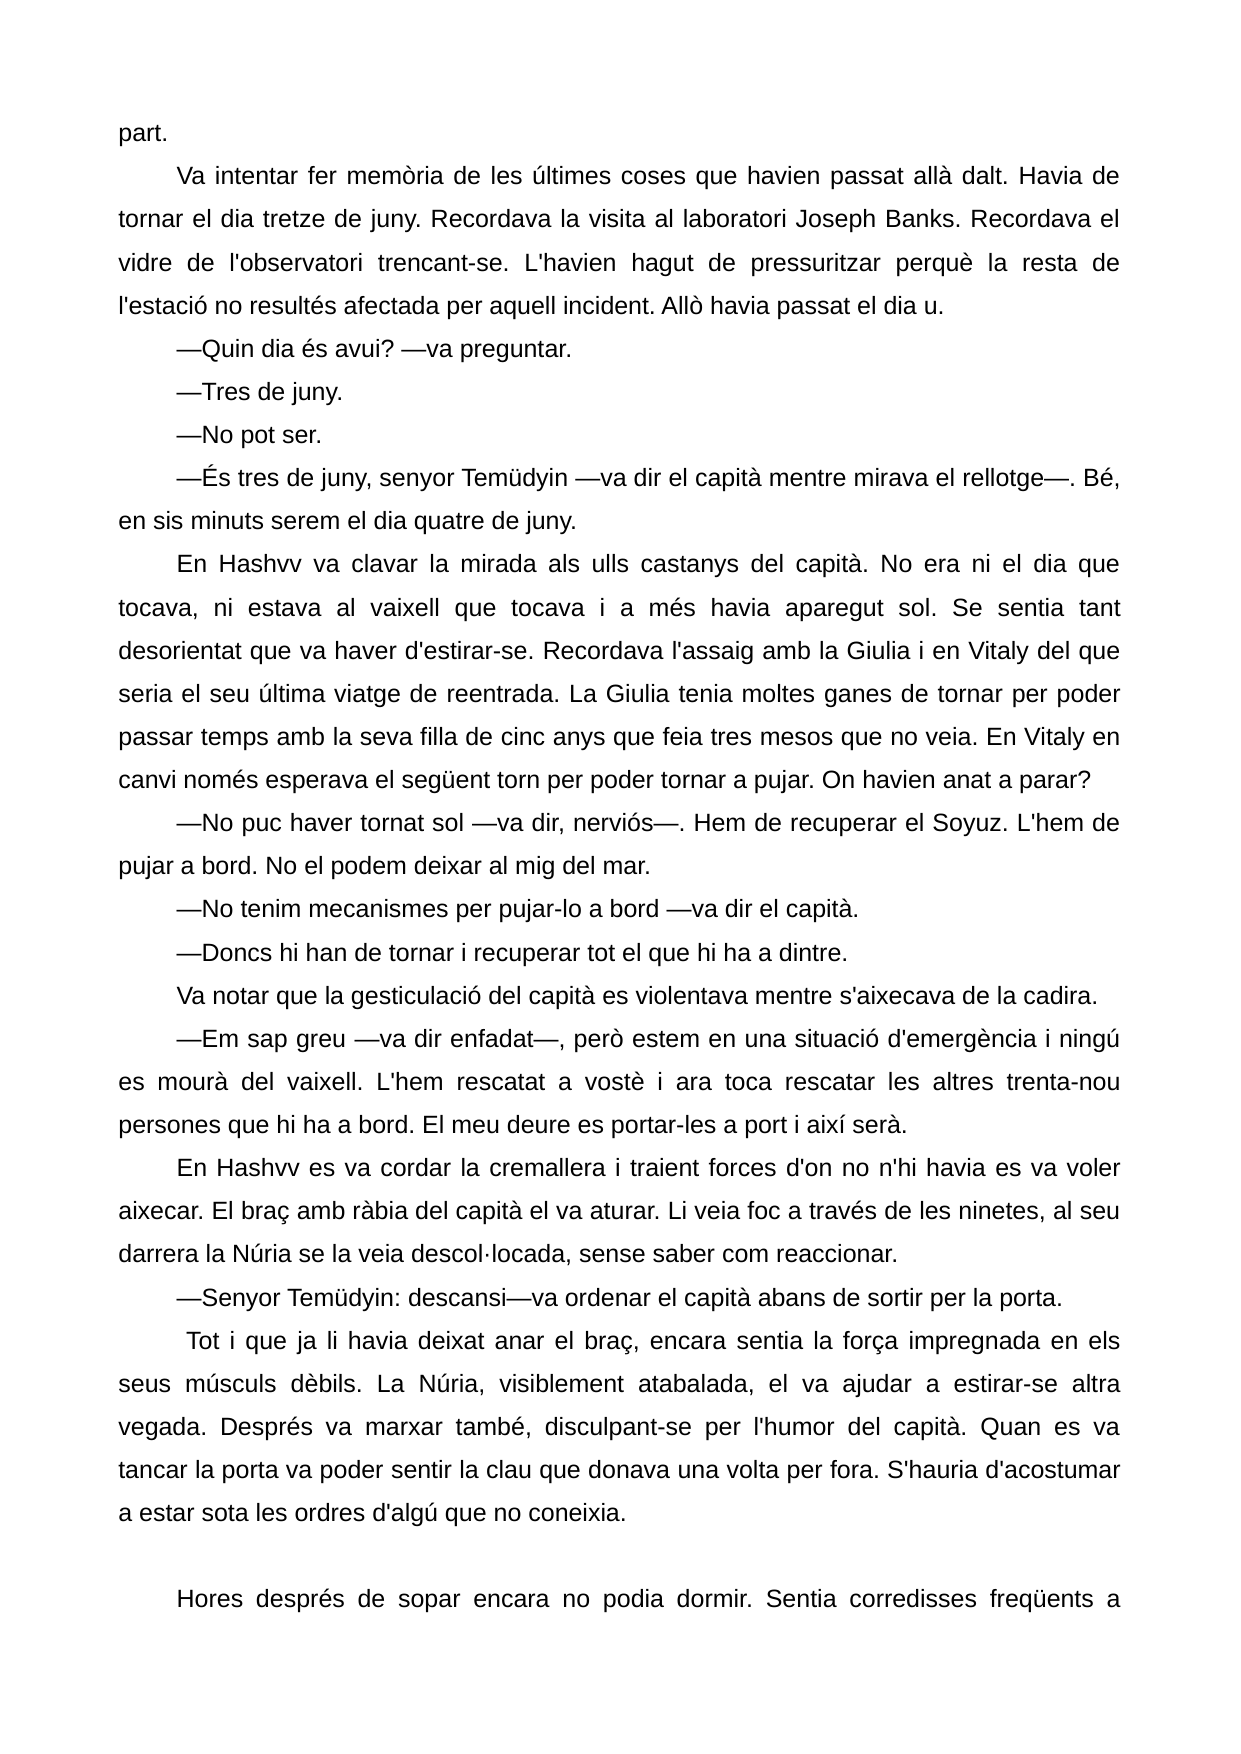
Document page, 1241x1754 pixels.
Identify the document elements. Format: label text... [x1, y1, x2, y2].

text —Doncs hi han de tornar i recuperar tot el que hi ha a dintre. [118, 937, 1122, 966]
text —Tres de juny. [118, 377, 1122, 406]
text —No puc haver tornat sol —va dir, nerviós—. Hem de recuperar el Soyuz. L'hem de pujar a bord. No el podem deixar al mig del mar. [118, 808, 1122, 880]
text —Quin dia és avui? —va preguntar. [118, 334, 1122, 362]
text Va notar que la gesticulació del capità es violentava mentre s'aixecava de la cadira. [118, 981, 1122, 1009]
text —No tenim mecanismes per pujar-lo a bord —va dir el capità. [118, 894, 1122, 923]
text —És tres de juny, senyor Temüdyin —va dir el capità mentre mirava el rellotge—. Bé, en sis minuts serem el dia quatre de juny. [118, 463, 1122, 535]
text Tot i que ja li havia deixat anar el braç, encara sentia la força impregnada en els seus músculs dèbils. La Núria, visiblement atabalada, el va ajudar a estirar-se altra vegada. Després va marxar també, disculpant-se per l'humor del capità. Quan es va tancar la porta va poder sentir la clau que donava una volta per fora. S'hauria d'acostumar a estar sota les ordres d'algú que no coneixia. [118, 1326, 1122, 1527]
text —Em sap greu —va dir enfadat—, però estem en una situació d'emergència i ningú es mourà del vaixell. L'hem rescatat a vostè i ara toca rescatar les altres trenta-nou persones que hi ha a bord. El meu deure es portar-les a port i així serà. [118, 1024, 1122, 1139]
text —No pot ser. [118, 420, 1122, 449]
text part. [118, 118, 1122, 147]
text En Hashvv va clavar la mirada als ulls castanys del capità. No era ni el dia que tocava, ni estava al vaixell que tocava i a més havia aparegut sol. Se sentia tant desorientat que va haver d'estirar-se. Recordava l'assaig amb la Giulia i en Vitaly del que seria el seu última viatge de reentrada. La Giulia tenia moltes ganes de tornar per poder passar temps amb la seva filla de cinc anys que feia tres mesos que no veia. En Vitaly en canvi només esperava el següent torn per poder tornar a pujar. On havien anat a parar? [118, 549, 1122, 794]
text —Senyor Temüdyin: descansi—va ordenar el capità abans de sortir per la porta. [118, 1282, 1122, 1311]
text Va intentar fer memòria de les últimes coses que havien passat allà dalt. Havia de tornar el dia tretze de juny. Recordava la visita al laboratori Joseph Banks. Recordava el vidre de l'observatori trencant-se. L'havien hagut de pressuritzar perquè la resta de l'estació no resultés afectada per aquell incident. Allò havia passat el dia u. [118, 161, 1122, 319]
text Hores després de sopar encara no podia dormir. Sentia corredisses freqüents a [118, 1584, 1122, 1613]
text En Hashvv es va cordar la cremallera i traient forces d'on no n'hi havia es va voler aixecar. El braç amb ràbia del capità el va aturar. Li veia foc a través de les ninetes, al seu darrera la Núria se la veia descol·locada, sense saber com reaccionar. [118, 1153, 1122, 1268]
